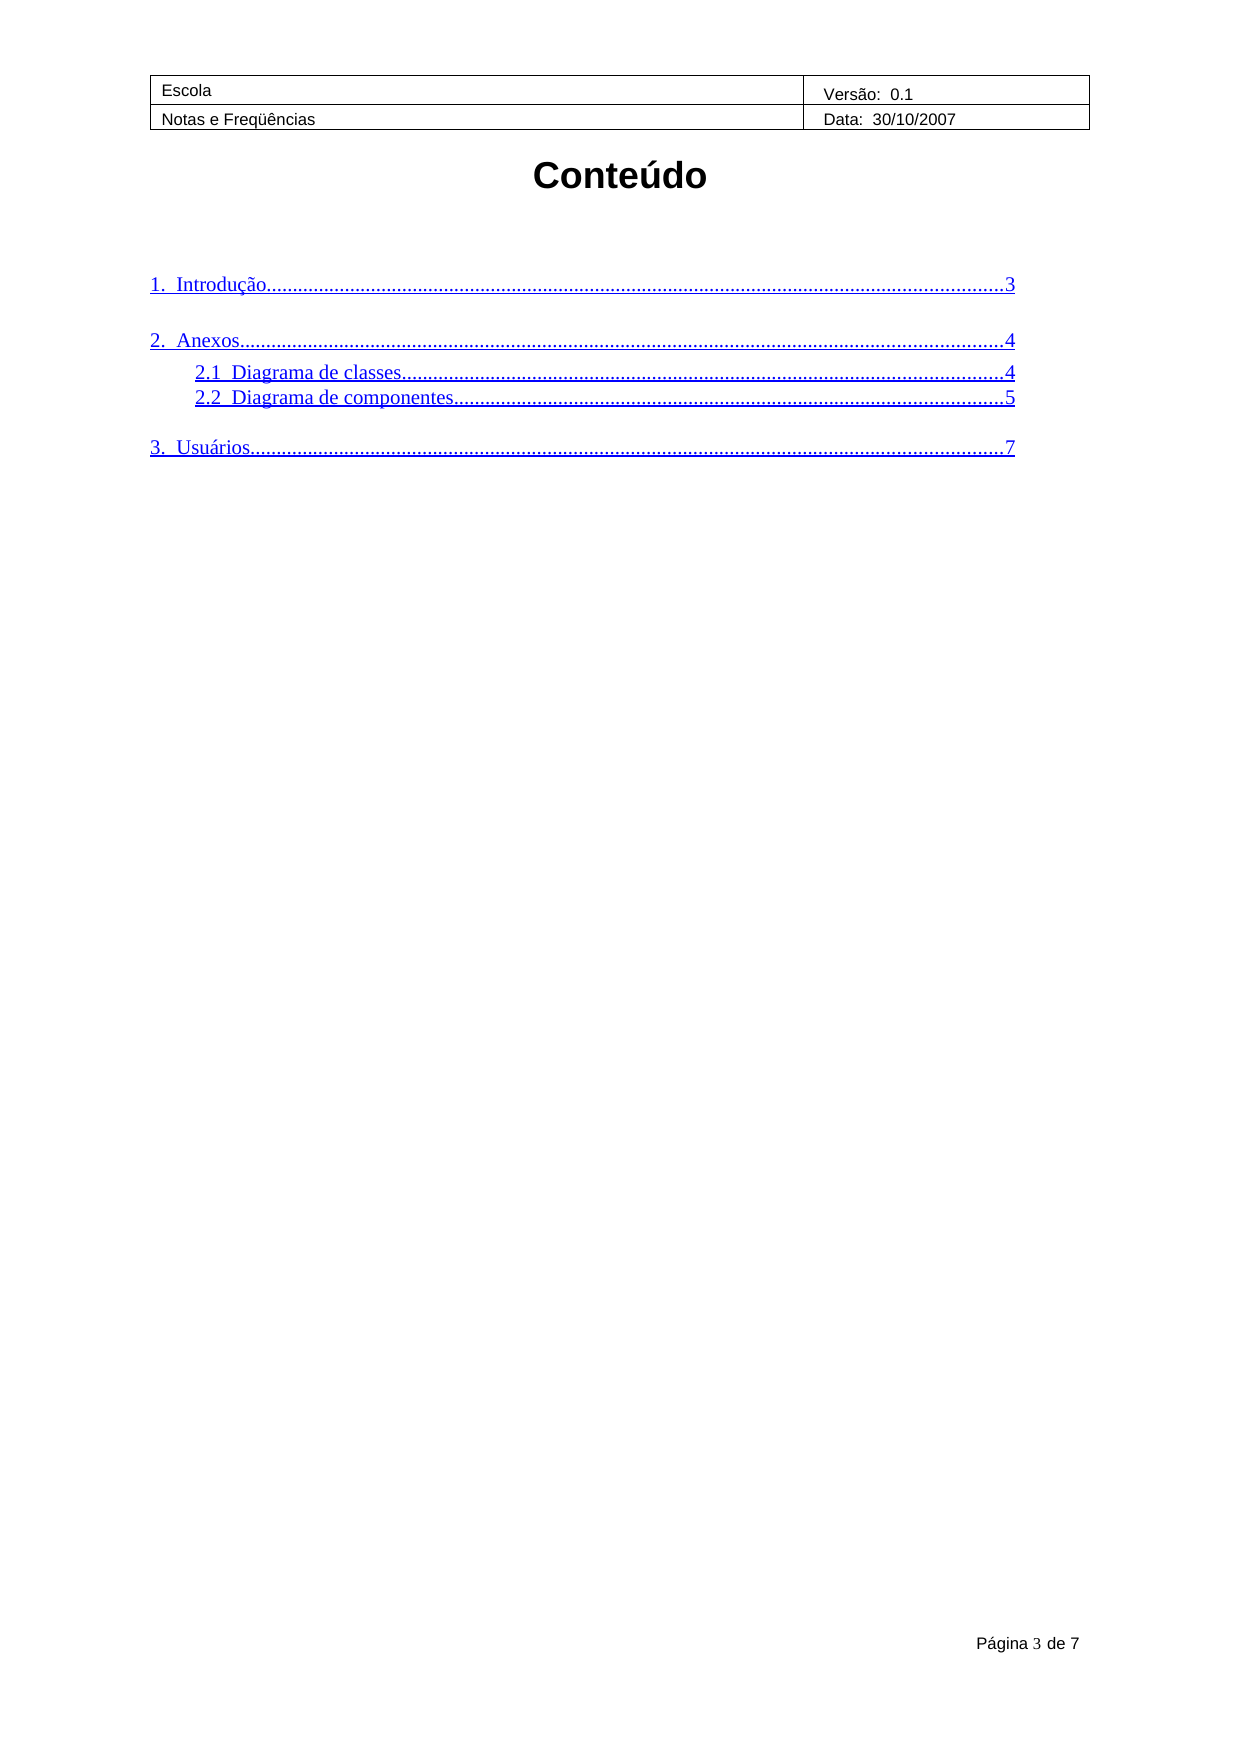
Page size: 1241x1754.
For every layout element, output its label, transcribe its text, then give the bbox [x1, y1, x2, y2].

text Conteúdo [150, 154, 1090, 196]
text 2. Anexos 4 [150, 327, 1015, 349]
text 2.2 Diagrama de componentes 5 [195, 384, 1015, 405]
text 3. Usuários 7 [150, 434, 1015, 455]
text 1. Introdução 3 [150, 271, 1015, 293]
text 2.1 Diagrama de classes 4 [195, 359, 1015, 380]
